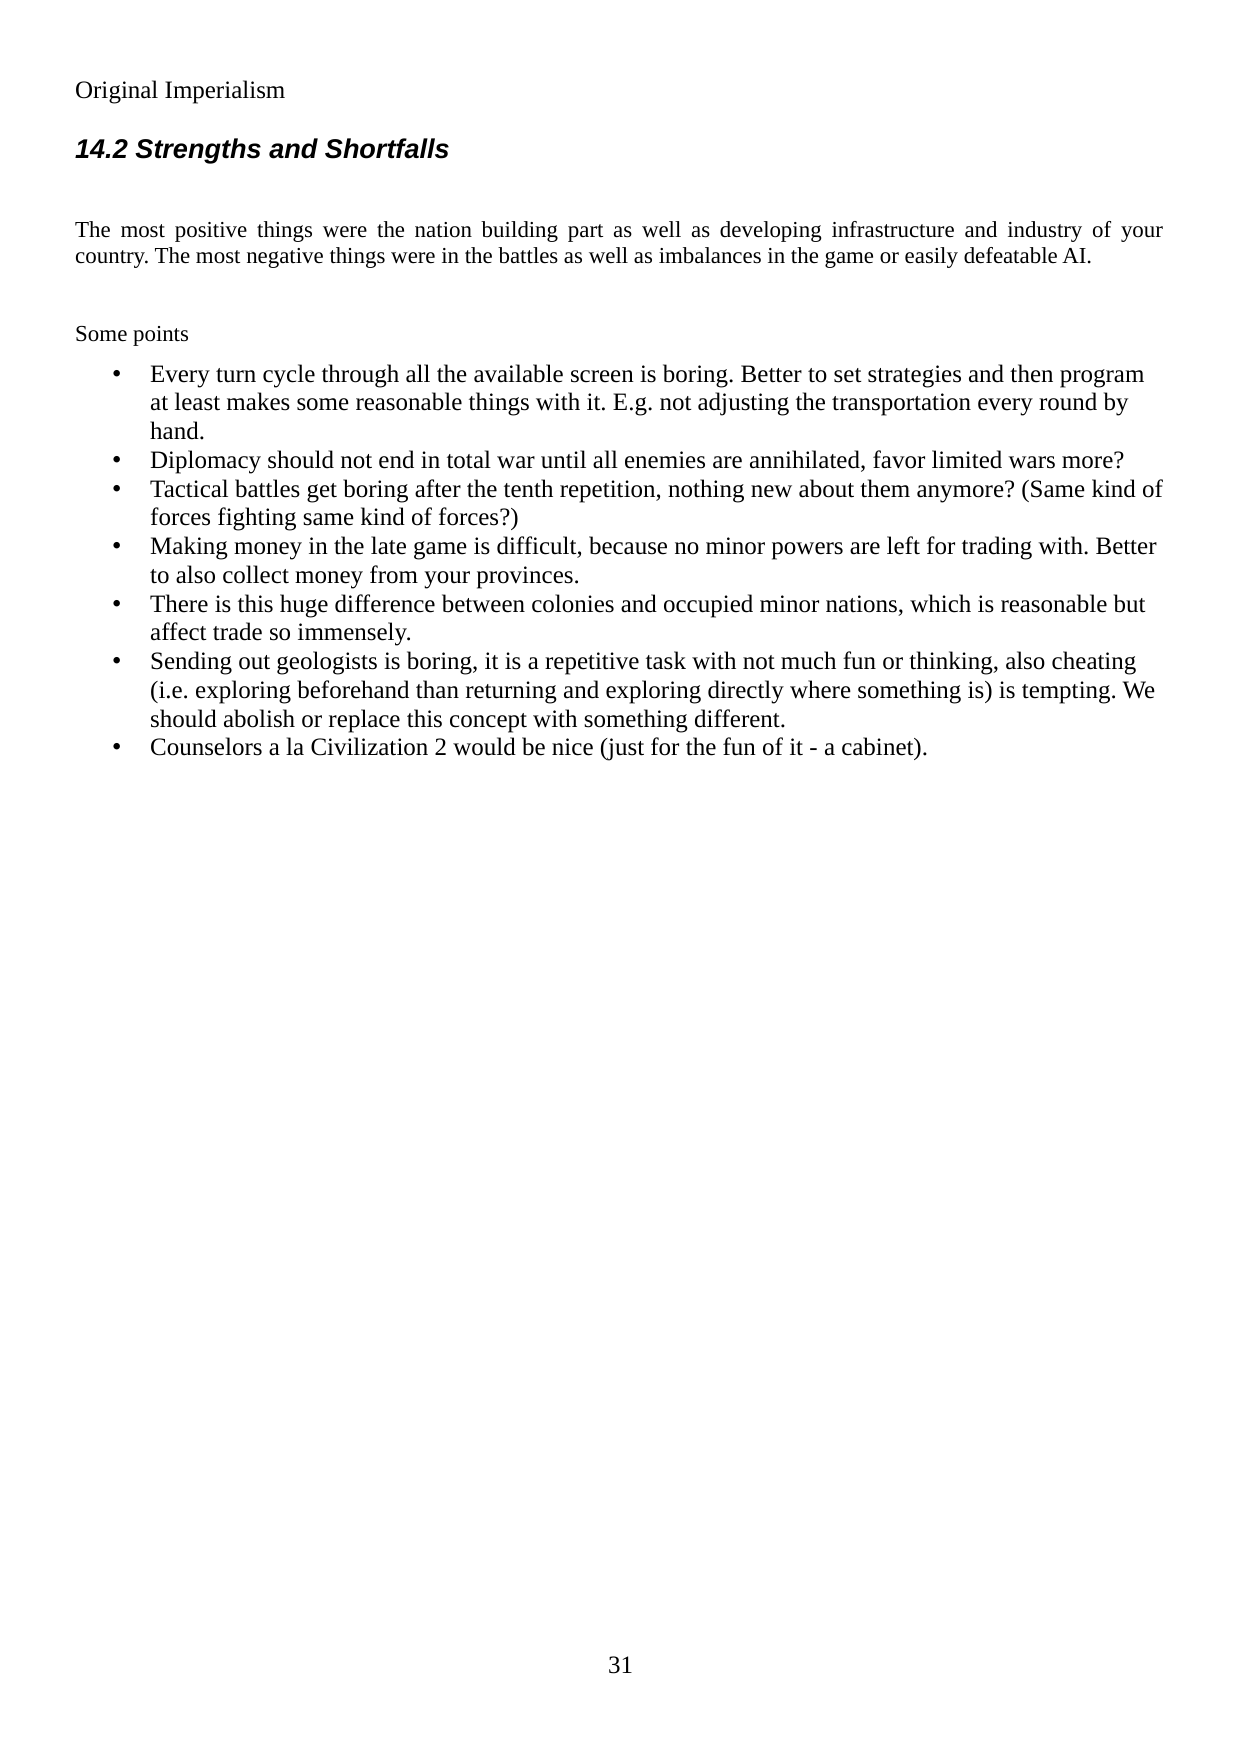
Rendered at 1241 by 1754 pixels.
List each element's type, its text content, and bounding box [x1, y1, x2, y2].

list Every turn cycle through all the available screen is boring. Better to set strategies and then program at least makes some reasonable things with it. E.g. not adjusting the transportation every round by hand. [112, 359, 1166, 445]
text Some points [75, 320, 1166, 346]
list Sending out geologists is boring, it is a repetitive task with not much fun or thinking, also cheating (i.e. exploring beforehand than returning and exploring directly where something is) is tempting. We should abolish or replace this concept with something different. [112, 646, 1166, 732]
text The most positive things were the nation building part as well as developing infrastructure and industry of your country. The most negative things were in the battles as well as imbalances in the game or easily defeatable AI. [75, 216, 1166, 268]
list Making money in the late game is difficult, because no minor powers are left for trading with. Better to also collect money from your provinces. [112, 531, 1166, 589]
list Tactical battles get boring after the tenth repetition, nothing new about them anymore? (Same kind of forces fighting same kind of forces?) [112, 474, 1166, 531]
subtitle Strengths and Shortfalls [75, 133, 1166, 164]
list There is this huge difference between colonies and occupied minor nations, which is reasonable but affect trade so immensely. [112, 589, 1166, 646]
list Diplomacy should not end in total war until all enemies are annihilated, favor limited wars more? [112, 445, 1166, 474]
list Counselors a la Civilization 2 would be nice (just for the fun of it - a cabinet). [112, 732, 1166, 761]
